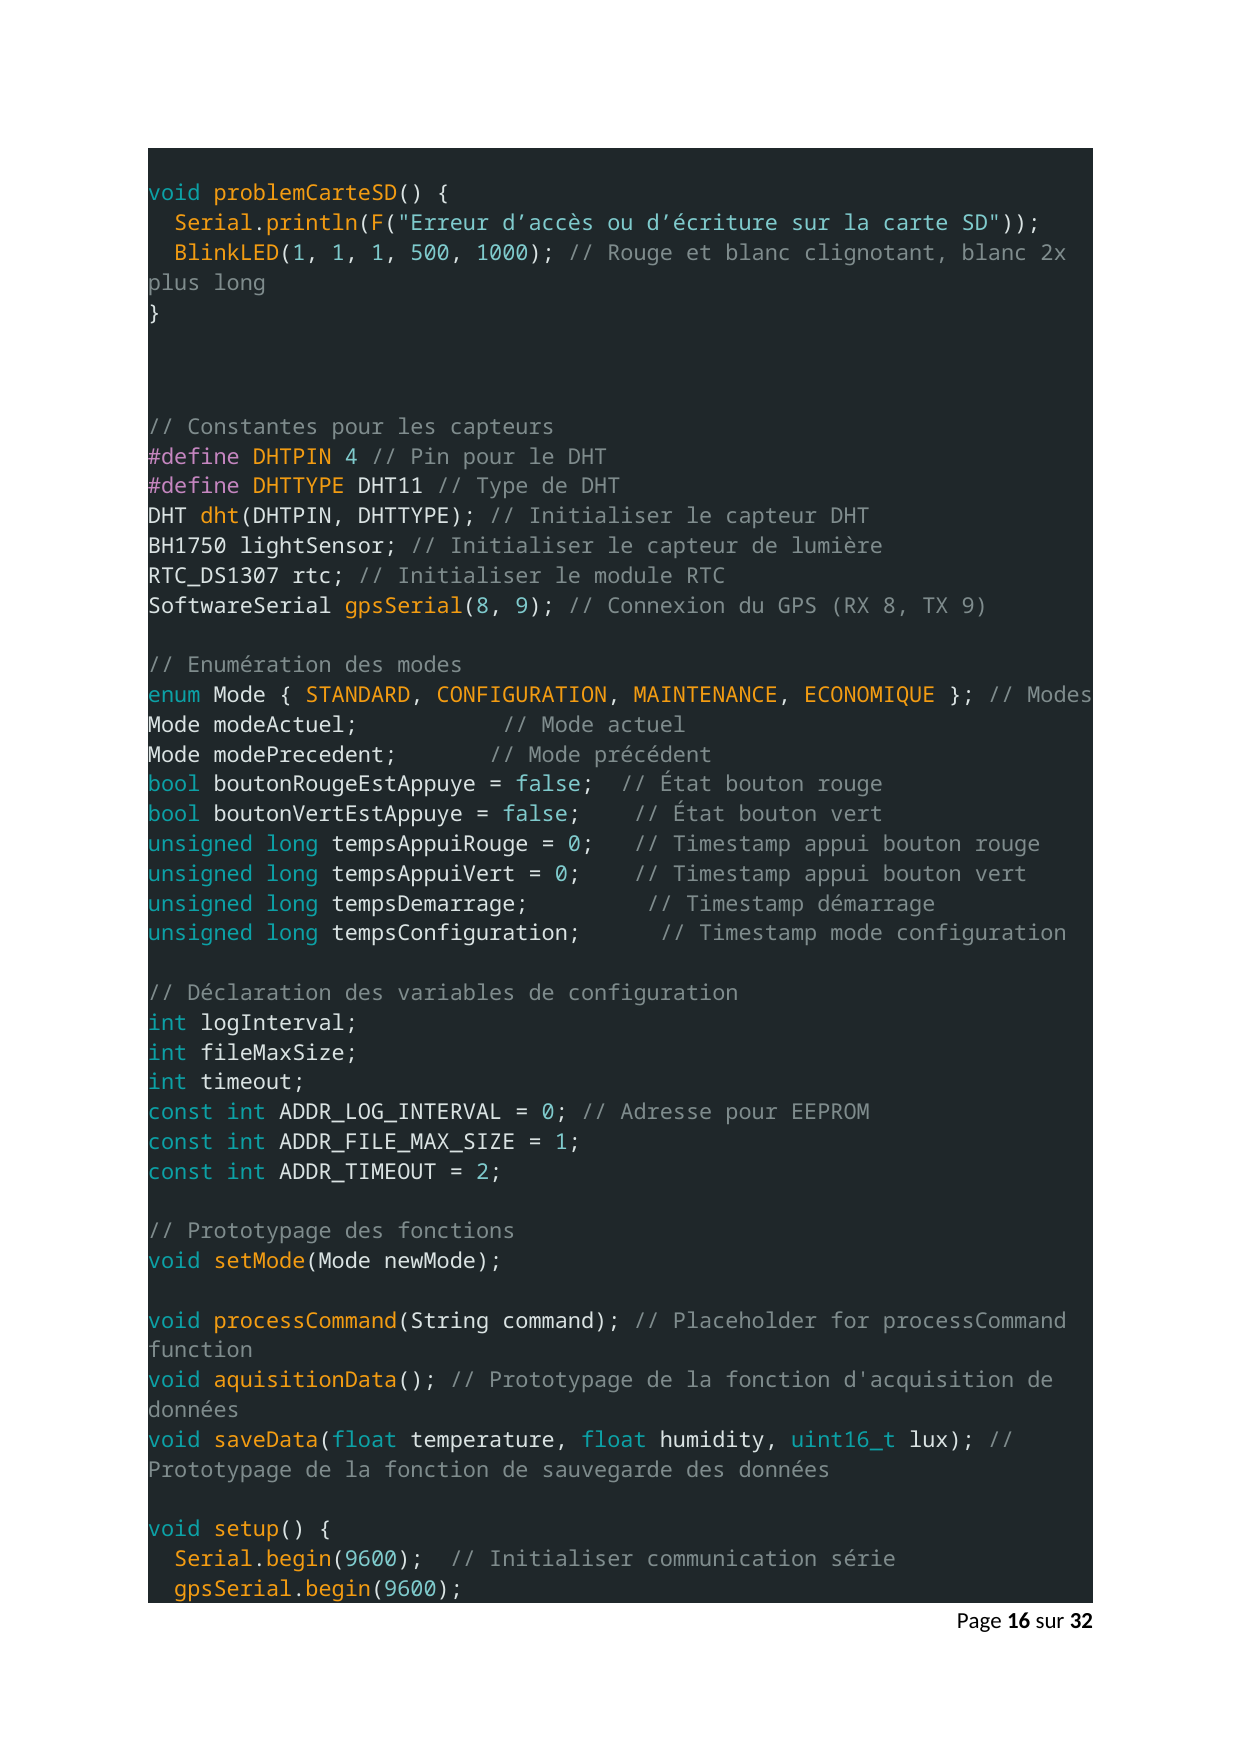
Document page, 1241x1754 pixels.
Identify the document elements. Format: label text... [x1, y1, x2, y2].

text void setup() { [148, 1513, 1093, 1543]
text BH1750 lightSensor; // Initialiser le capteur de lumière [148, 530, 1093, 560]
text Mode modePrecedent; // Mode précédent [148, 739, 1093, 768]
text int fileMaxSize; [148, 1037, 1093, 1066]
text BlinkLED(1, 1, 1, 500, 1000); // Rouge et blanc clignotant, blanc 2x plus long [148, 237, 1093, 297]
text DHT dht(DHTPIN, DHTTYPE); // Initialiser le capteur DHT [148, 500, 1093, 530]
text enum Mode { STANDARD, CONFIGURATION, MAINTENANCE, ECONOMIQUE }; // Modes [148, 679, 1093, 709]
text Mode modeActuel; // Mode actuel [148, 709, 1093, 739]
text unsigned long tempsAppuiRouge = 0; // Timestamp appui bouton rouge [148, 828, 1093, 858]
text int logInterval; [148, 1007, 1093, 1037]
text SoftwareSerial gpsSerial(8, 9); // Connexion du GPS (RX 8, TX 9) [148, 590, 1093, 619]
text #define DHTTYPE DHT11 // Type de DHT [148, 471, 1093, 500]
text const int ADDR_TIMEOUT = 2; [148, 1156, 1093, 1186]
text bool boutonVertEstAppuye = false; // État bouton vert [148, 798, 1093, 828]
text #define DHTPIN 4 // Pin pour le DHT [148, 441, 1093, 471]
text void processCommand(String command); // Placeholder for processCommand function [148, 1305, 1093, 1364]
text bool boutonRougeEstAppuye = false; // État bouton rouge [148, 768, 1093, 798]
text void aquisitionData(); // Prototypage de la fonction d'acquisition de données [148, 1364, 1093, 1424]
text // Enumération des modes [148, 649, 1093, 679]
text unsigned long tempsAppuiVert = 0; // Timestamp appui bouton vert [148, 858, 1093, 888]
text const int ADDR_LOG_INTERVAL = 0; // Adresse pour EEPROM [148, 1096, 1093, 1126]
text // Prototypage des fonctions [148, 1215, 1093, 1245]
text // Déclaration des variables de configuration [148, 977, 1093, 1007]
text Serial.begin(9600); // Initialiser communication série [148, 1543, 1093, 1573]
text unsigned long tempsConfiguration; // Timestamp mode configuration [148, 917, 1093, 947]
text RTC_DS1307 rtc; // Initialiser le module RTC [148, 560, 1093, 590]
text int timeout; [148, 1066, 1093, 1096]
text } [148, 297, 1093, 326]
text void saveData(float temperature, float humidity, uint16_t lux); // Prototypage de la fonction de sauvegarde des données [148, 1424, 1093, 1483]
text // Constantes pour les capteurs [148, 411, 1093, 441]
text gpsSerial.begin(9600); [148, 1573, 1093, 1603]
text void setMode(Mode newMode); [148, 1245, 1093, 1275]
text unsigned long tempsDemarrage; // Timestamp démarrage [148, 888, 1093, 917]
text void problemCarteSD() { [148, 177, 1093, 207]
text Serial.println(F("Erreur d’accès ou d’écriture sur la carte SD")); [148, 207, 1093, 237]
text const int ADDR_FILE_MAX_SIZE = 1; [148, 1126, 1093, 1156]
